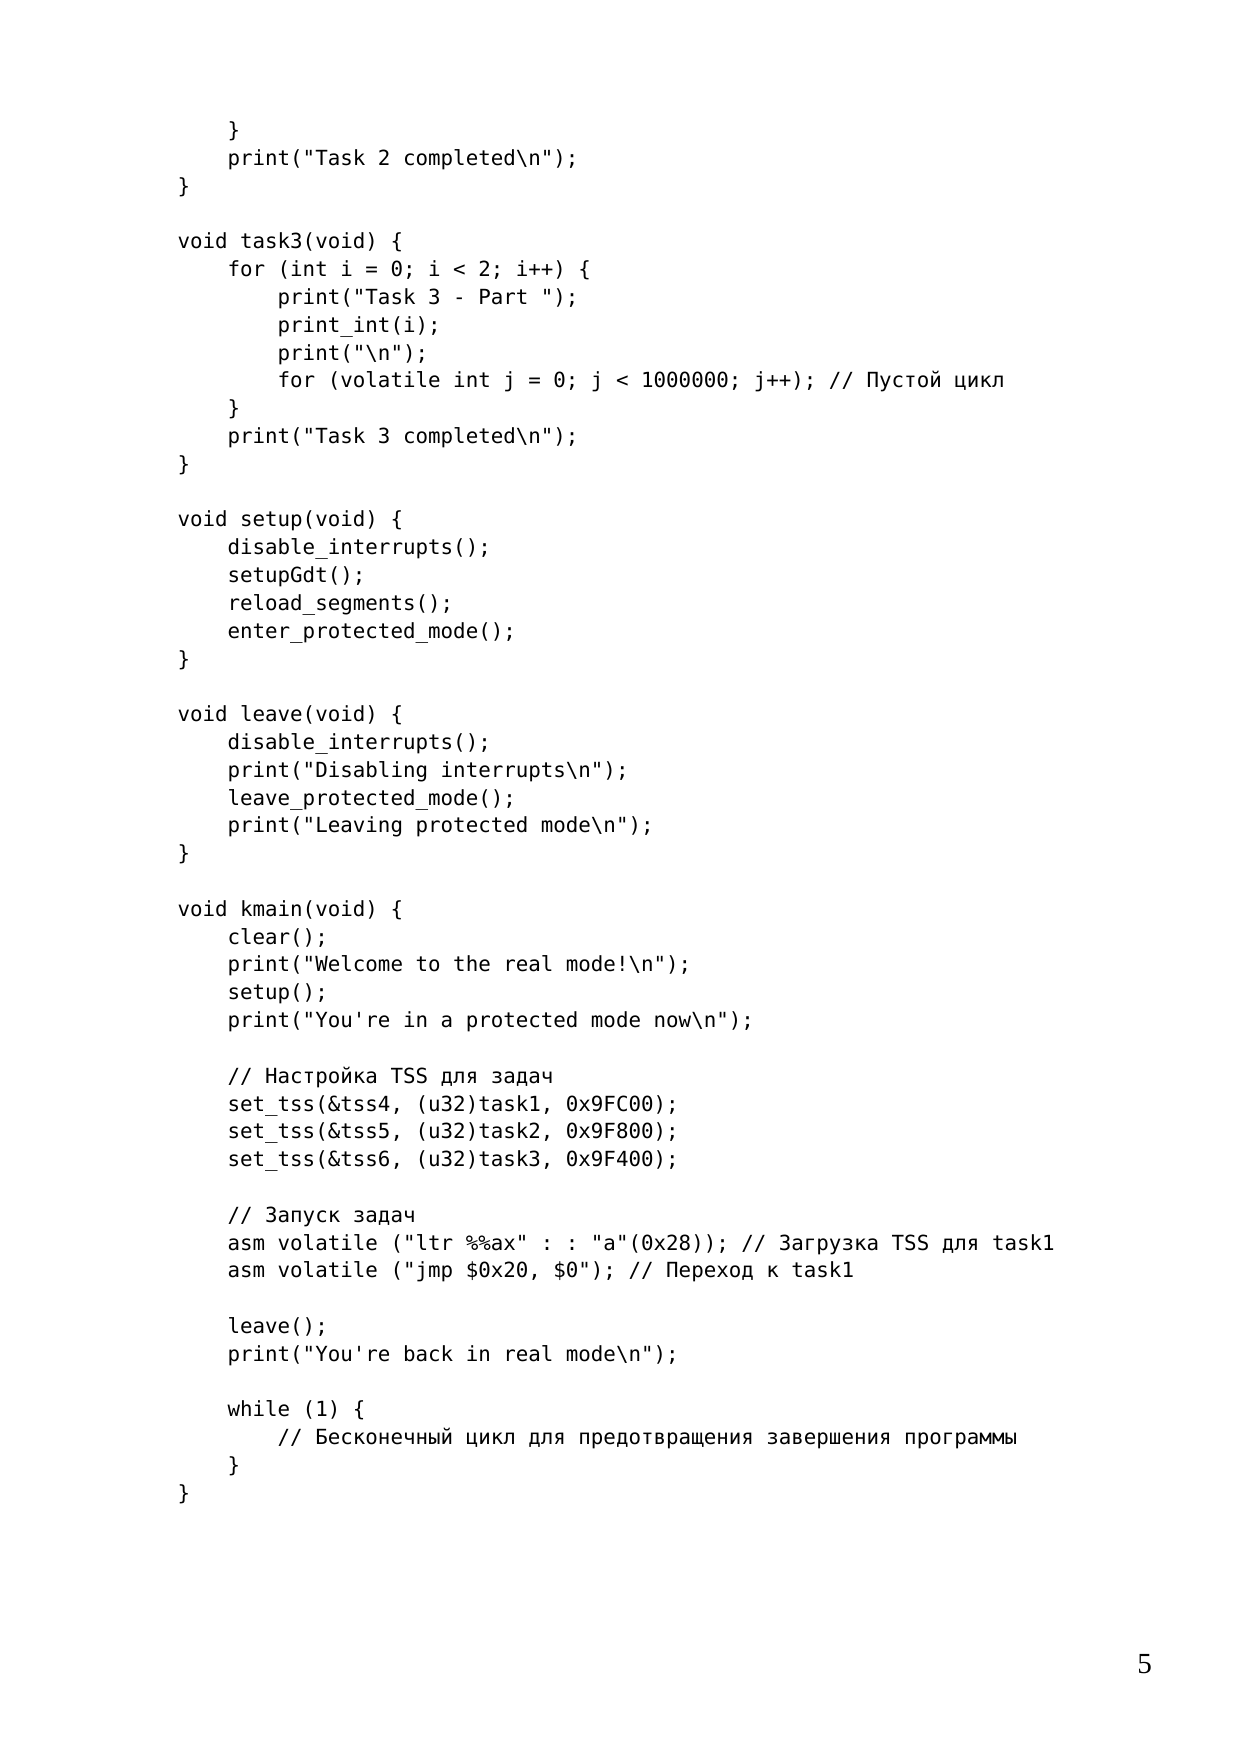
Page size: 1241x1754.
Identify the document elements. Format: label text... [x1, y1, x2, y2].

text // Запуск задач [177, 1203, 1152, 1227]
text } [177, 452, 1152, 476]
text // Настройка TSS для задач [177, 1064, 1152, 1088]
text disable_interrupts(); [177, 535, 1152, 559]
text } [177, 118, 1152, 142]
text while (1) { [177, 1397, 1152, 1422]
text void kmain(void) { [177, 897, 1152, 921]
text reload_segments(); [177, 591, 1152, 615]
text setupGdt(); [177, 563, 1152, 587]
text asm volatile ("ltr %%ax" : : "a"(0x28)); // Загрузка TSS для task1 [177, 1231, 1152, 1255]
text for (volatile int j = 0; j < 1000000; j++); // Пустой цикл [177, 368, 1152, 393]
text setup(); [177, 980, 1152, 1004]
text asm volatile ("jmp $0x20, $0"); // Переход к task1 [177, 1258, 1152, 1283]
text set_tss(&tss6, (u32)task3, 0x9F400); [177, 1147, 1152, 1171]
text print("You're back in real mode\n"); [177, 1342, 1152, 1366]
text print_int(i); [177, 313, 1152, 337]
text print("Task 3 - Part "); [177, 285, 1152, 309]
text } [177, 396, 1152, 421]
text print("Task 2 completed\n"); [177, 146, 1152, 170]
text print("You're in a protected mode now\n"); [177, 1008, 1152, 1032]
text disable_interrupts(); [177, 730, 1152, 754]
text } [177, 1453, 1152, 1477]
text // Бесконечный цикл для предотвращения завершения программы [177, 1425, 1152, 1449]
text } [177, 174, 1152, 198]
text void leave(void) { [177, 702, 1152, 726]
text } [177, 841, 1152, 866]
text set_tss(&tss5, (u32)task2, 0x9F800); [177, 1119, 1152, 1144]
text leave(); [177, 1314, 1152, 1338]
text } [177, 647, 1152, 671]
text leave_protected_mode(); [177, 786, 1152, 810]
text for (int i = 0; i < 2; i++) { [177, 257, 1152, 281]
text void task3(void) { [177, 229, 1152, 254]
text print("Task 3 completed\n"); [177, 424, 1152, 448]
text set_tss(&tss4, (u32)task1, 0x9FC00); [177, 1092, 1152, 1116]
text print("\n"); [177, 341, 1152, 365]
text enter_protected_mode(); [177, 619, 1152, 643]
text } [177, 1481, 1152, 1505]
text print("Welcome to the real mode!\n"); [177, 952, 1152, 977]
text void setup(void) { [177, 507, 1152, 532]
text clear(); [177, 925, 1152, 949]
text print("Leaving protected mode\n"); [177, 813, 1152, 838]
text print("Disabling interrupts\n"); [177, 758, 1152, 782]
